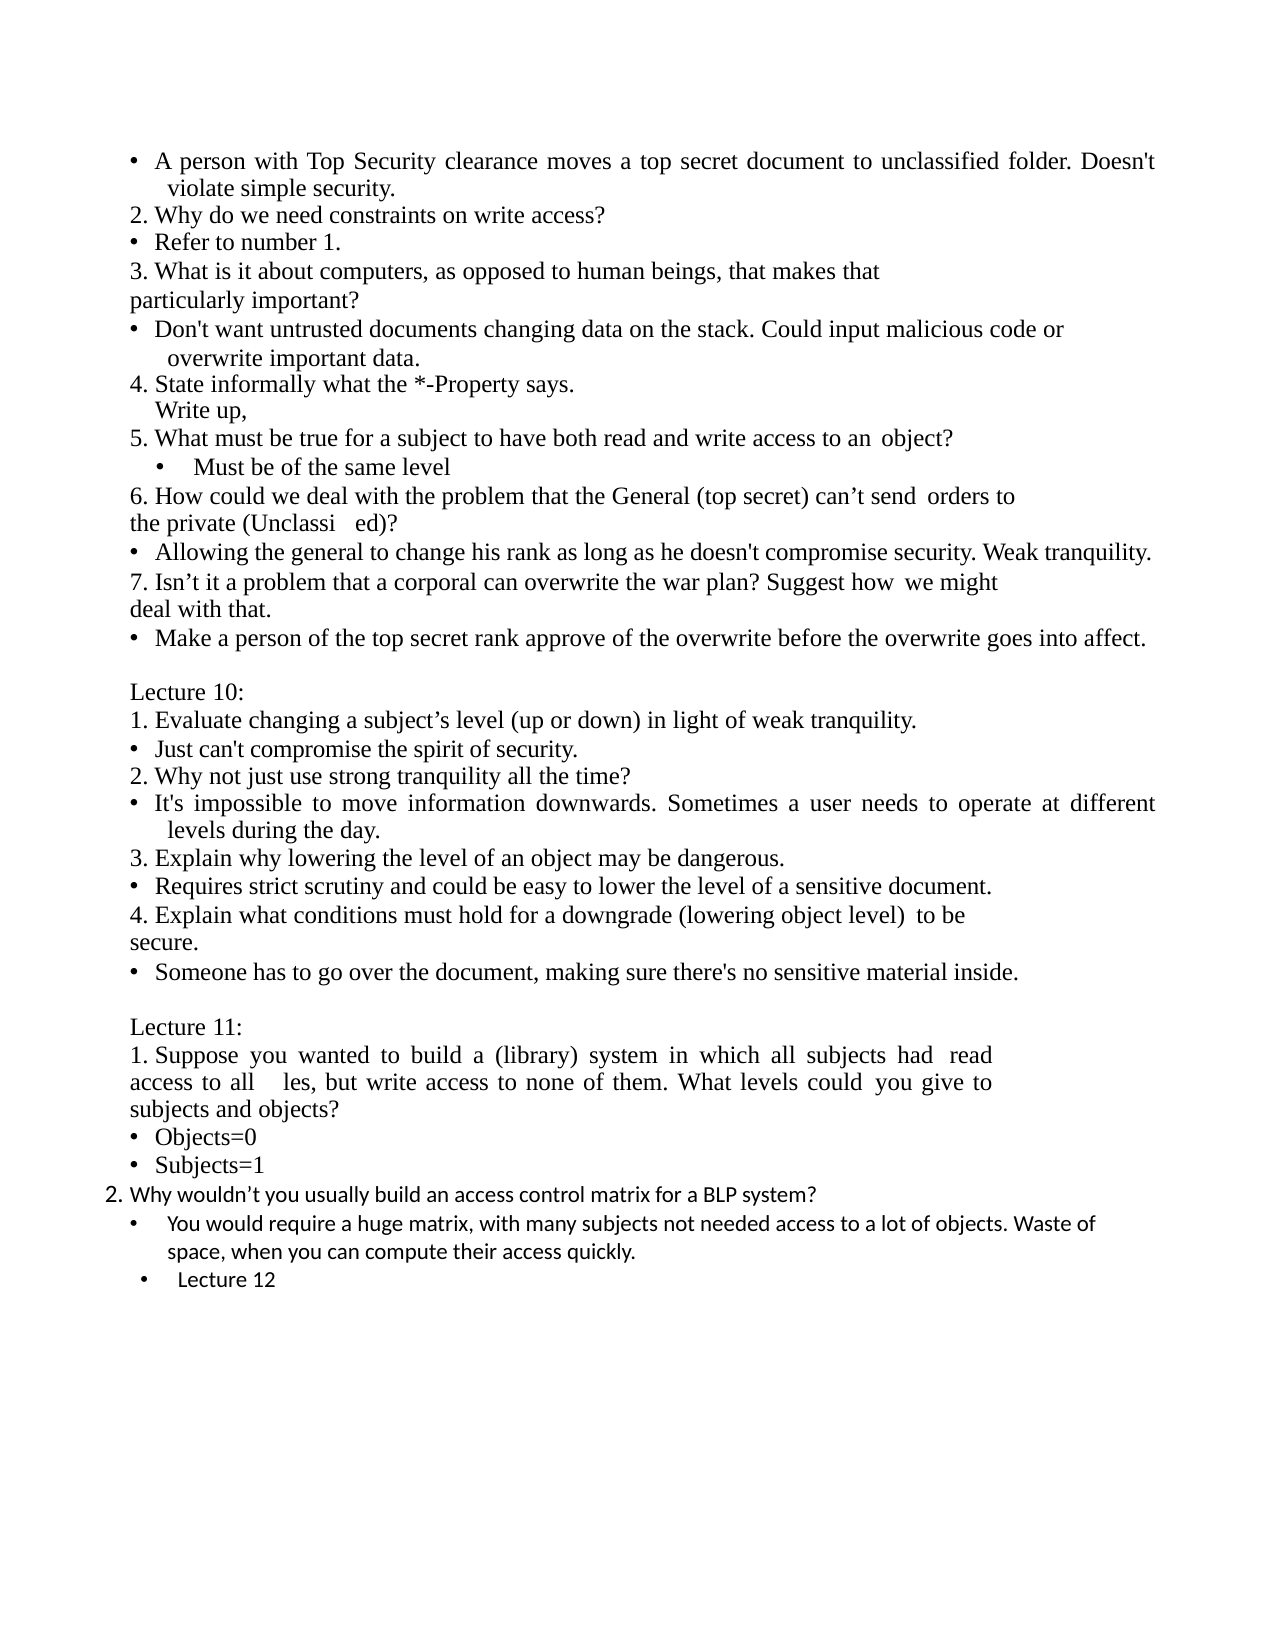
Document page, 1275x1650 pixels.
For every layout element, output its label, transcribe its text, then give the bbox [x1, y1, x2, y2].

list What must be true for a subject to have both read and write access to an object? [129, 423, 984, 452]
list Objects=0 [129, 1124, 1157, 1151]
list State informally what the *-Property says. [129, 372, 1157, 398]
list Evaluate changing a subject’s level (up or down) in light of weak tranquility. [129, 707, 1157, 734]
list Explain why lowering the level of an object may be dangerous. [129, 844, 1157, 872]
list Lecture 12 [140, 1265, 1157, 1293]
list How could we deal with the problem that the General (top secret) can’t send orders to the private (Unclassied)? [129, 481, 1029, 537]
list It's impossible to move information downwards. Sometimes a user needs to operate at different levels during the day. [129, 790, 1157, 844]
list Just can't compromise the spirit of security. [129, 735, 1157, 763]
list Explain what conditions must hold for a downgrade (lowering object level) to be secure. [129, 902, 1019, 956]
list Why do we need constraints on write access? [129, 202, 1157, 229]
text Lecture 11: [129, 1013, 1157, 1041]
list Isn’t it a problem that a corporal can overwrite the war plan? Suggest how we might deal with that. [129, 568, 1002, 622]
list Suppose you wanted to build a (library) system in which all subjects had read access to all les, but write access to none of them. What levels could you give to subjects and objects? [129, 1042, 992, 1123]
list Don't want untrusted documents changing data on the stack. Could input malicious code or overwrite important data. [129, 314, 1157, 372]
list Must be of the same level [156, 452, 1157, 481]
list Requires strict scrutiny and could be easy to lower the level of a sensitive document. [129, 872, 1157, 900]
list You would require a huge matrix, with many subjects not needed access to a lot of objects. Waste of space, when you can compute their access quickly. [129, 1209, 1157, 1265]
text Lecture 10: [129, 677, 1157, 706]
list Make a person of the top secret rank approve of the overwrite before the overwrite goes into affect. [129, 625, 1157, 652]
list What is it about computers, as opposed to human beings, that makes that particularly important? [129, 256, 993, 314]
list Allowing the general to change his rank as long as he doesn't compromise security. Weak tranquility. [129, 537, 1157, 566]
list Why wouldn’t you usually build an access control matrix for a BLP system? [104, 1179, 1157, 1209]
list Someone has to go over the document, making sure there's no sensitive material inside. [129, 958, 1157, 985]
list Write up, [129, 398, 1157, 423]
list A person with Top Security clearance moves a top secret document to unclassified folder. Doesn't violate simple security. [129, 148, 1157, 202]
list Refer to number 1. [129, 229, 1157, 256]
list Subjects=1 [129, 1152, 1157, 1179]
list Why not just use strong tranquility all the time? [129, 763, 1157, 790]
